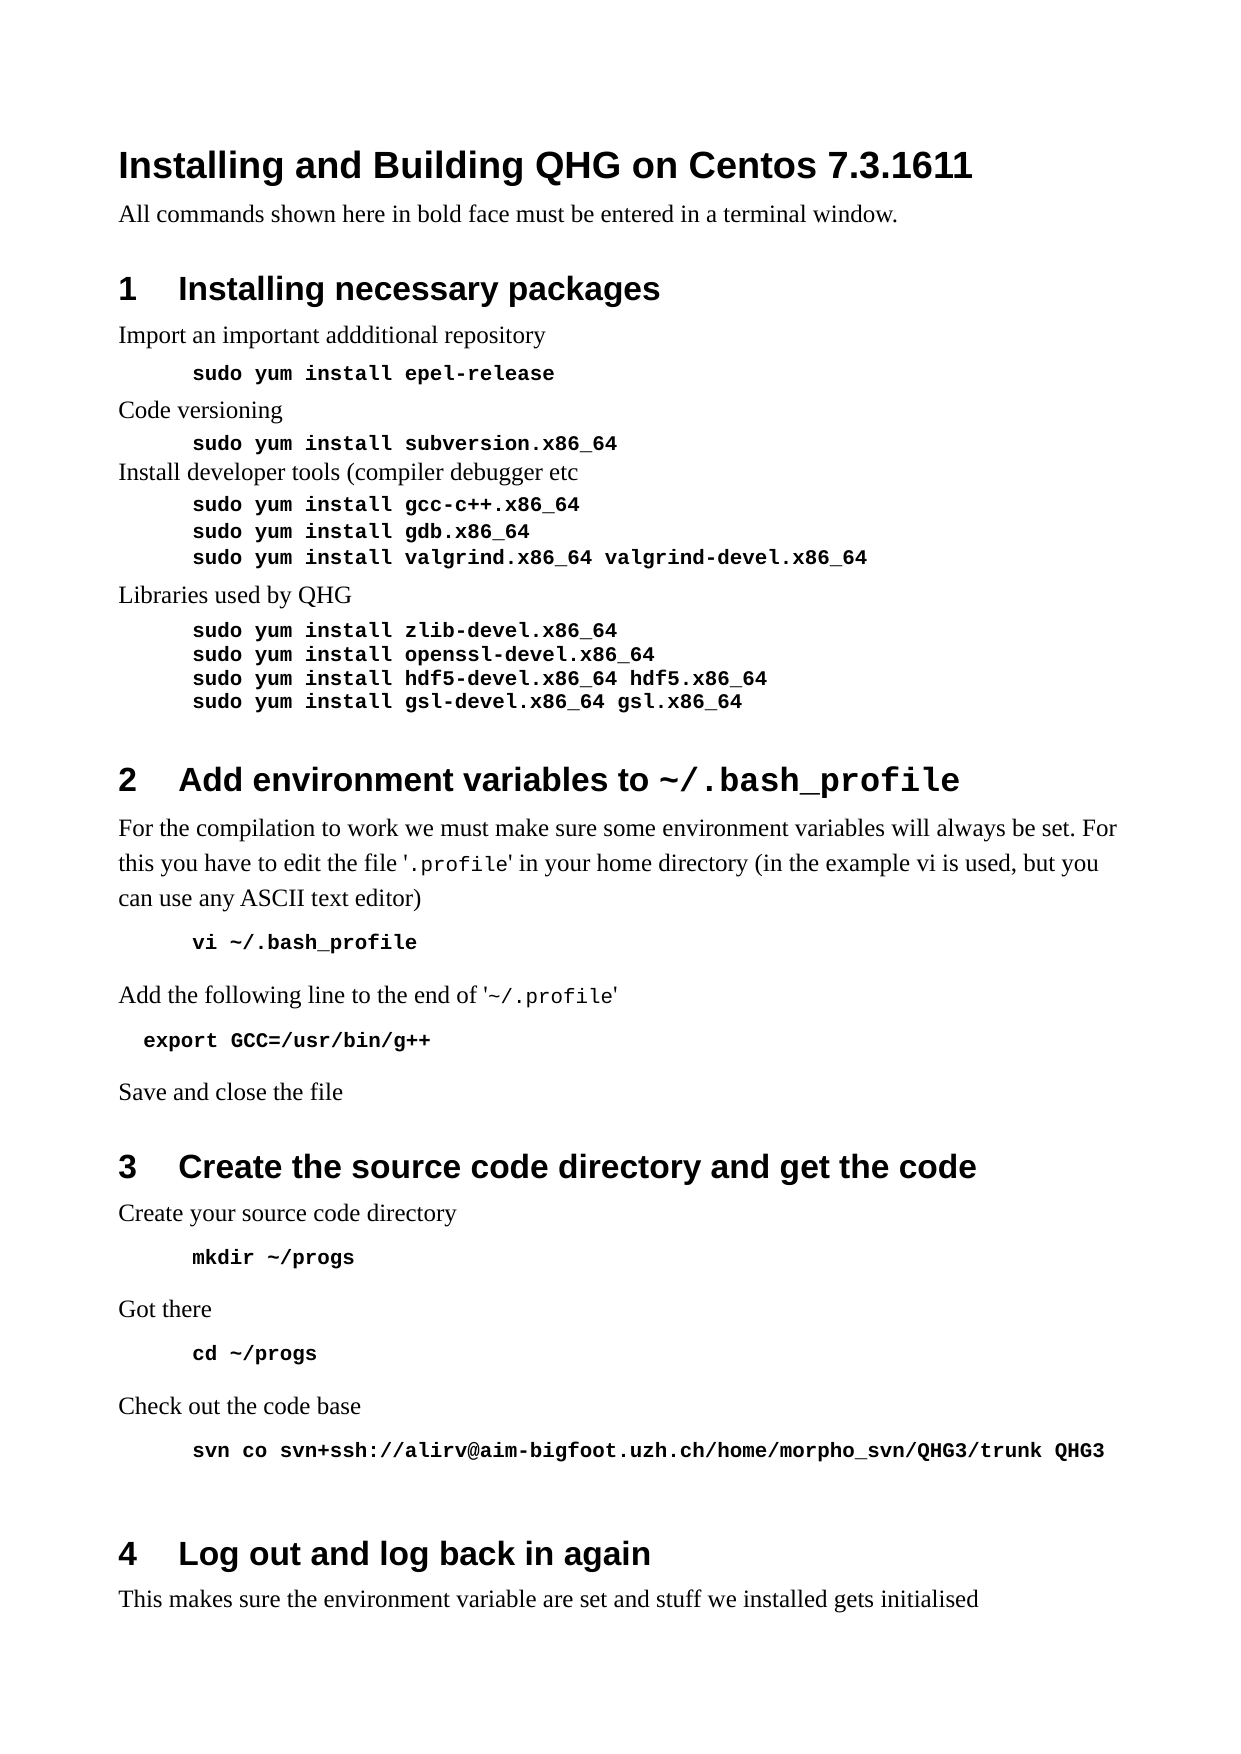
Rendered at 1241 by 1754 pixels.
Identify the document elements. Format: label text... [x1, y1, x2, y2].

subtitle Add environment variables to ~/.bash_profile [118, 759, 1122, 801]
text For the compilation to work we must make sure some environment variables will always be set. For this you have to edit the file '.profile' in your home directory (in the example vi is used, but you can use any ASCII text editor) [118, 813, 1122, 912]
text vi ~/.bash_profile [118, 932, 1122, 956]
text This makes sure the environment variable are set and stuff we installed gets initialised [118, 1584, 1122, 1613]
text sudo yum install gcc-c++.x86_64 [118, 494, 1122, 518]
text mkdir ~/progs [118, 1247, 1122, 1271]
subtitle Create the source code directory and get the code [118, 1147, 1122, 1186]
text cd ~/progs [118, 1343, 1122, 1367]
text Got there [118, 1294, 1122, 1323]
subtitle Installing and Building QHG on Centos 7.3.1611 [118, 143, 1122, 187]
text All commands shown here in bold face must be entered in a terminal window. [118, 199, 1122, 228]
text Create your source code directory [118, 1198, 1122, 1227]
subtitle Log out and log back in again [118, 1533, 1122, 1572]
text Libraries used by QHG [118, 580, 1122, 608]
text Code versioning [118, 396, 1122, 424]
text sudo yum install gsl-devel.x86_64 gsl.x86_64 [118, 691, 1122, 715]
text Check out the code base [118, 1391, 1122, 1419]
text Import an important addditional repository [118, 320, 1122, 349]
subtitle Installing necessary packages [118, 269, 1122, 308]
text Add the following line to the end of '~/.profile' [118, 980, 1122, 1009]
text sudo yum install openssl-devel.x86_64 [118, 644, 1122, 668]
text sudo yum install zlib-devel.x86_64 [118, 620, 1122, 644]
text svn co svn+ssh://alirv@aim-bigfoot.uzh.ch/home/morpho_svn/QHG3/trunk QHG3 [118, 1440, 1122, 1463]
text sudo yum install gdb.x86_64 [118, 521, 1122, 544]
text sudo yum install hdf5-devel.x86_64 hdf5.x86_64 [118, 668, 1122, 691]
text Install developer tools (compiler debugger etc [118, 457, 1122, 485]
text Save and close the file [118, 1077, 1122, 1106]
text sudo yum install epel-release [118, 357, 1122, 387]
text sudo yum install subversion.x86_64 [118, 433, 1122, 457]
text sudo yum install valgrind.x86_64 valgrind-devel.x86_64 [118, 547, 1122, 571]
text export GCC=/usr/bin/g++ [118, 1030, 1122, 1053]
